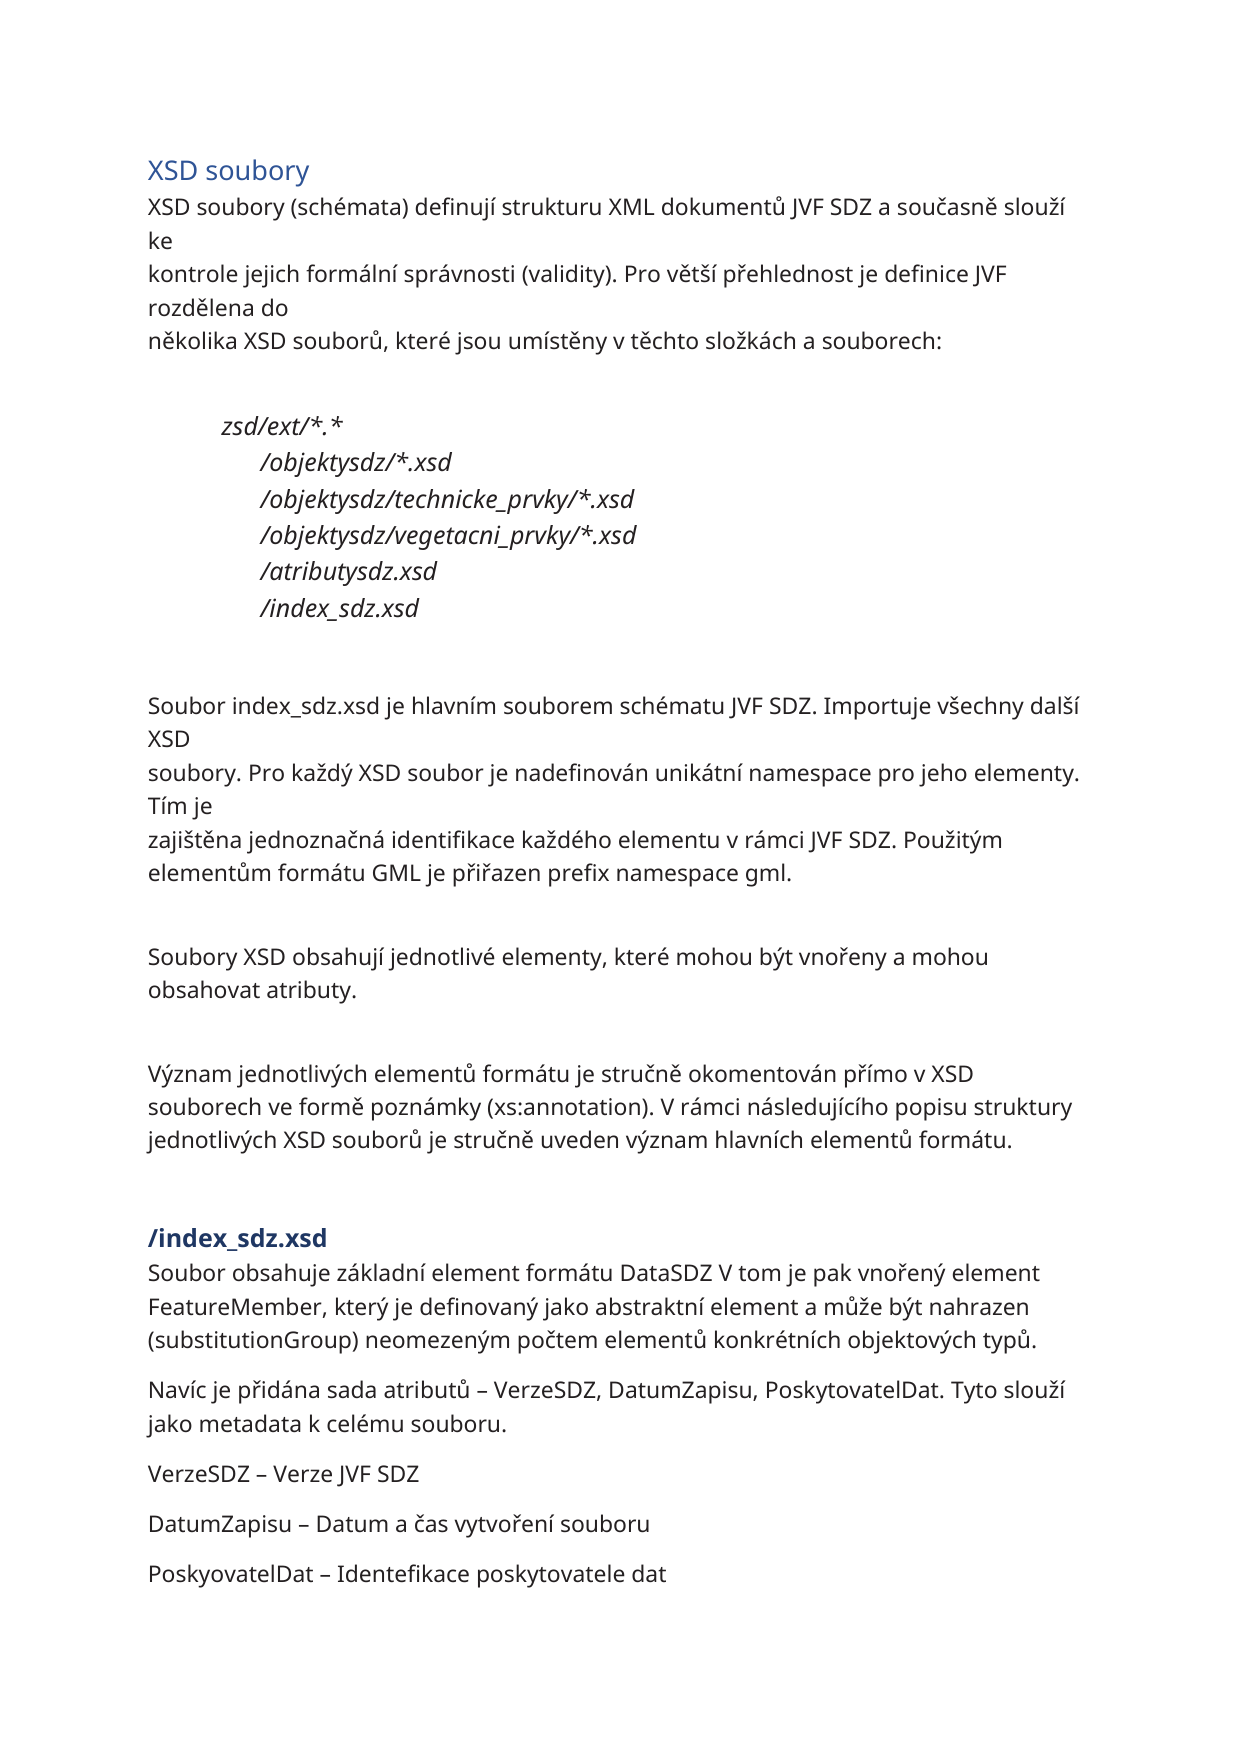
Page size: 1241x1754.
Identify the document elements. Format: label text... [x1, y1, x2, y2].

text /index_sdz.xsd Soubor obsahuje základní element formátu DataSDZ V tom je pak vnořený element FeatureMember, který je definovaný jako abstraktní element a může být nahrazen (substitutionGroup) neomezeným počtem elementů konkrétních objektových typů. [148, 1221, 1093, 1356]
text PoskyovatelDat – Identefikace poskytovatele dat [148, 1558, 1093, 1589]
text Navíc je přidána sada atributů – VerzeSDZ, DatumZapisu, PoskytovatelDat. Tyto slouží jako metadata k celému souboru. [148, 1374, 1093, 1439]
text Soubory XSD obsahují jednotlivé elementy, které mohou být vnořeny a mohou obsahovat atributy. [148, 907, 1093, 1005]
text Soubor index_sdz.xsd je hlavním souborem schématu JVF SDZ. Importuje všechny další XSD soubory. Pro každý XSD soubor je nadefinován unikátní namespace pro jeho elementy. Tím je zajištěna jednoznačná identifikace každého elementu v rámci JVF SDZ. Použitým elementům formátu GML je přiřazen prefix namespace gml. [148, 690, 1093, 888]
text Význam jednotlivých elementů formátu je stručně okomentován přímo v XSD souborech ve formě poznámky (xs:annotation). V rámci následujícího popisu struktury jednotlivých XSD souborů je stručně uveden význam hlavních elementů formátu. [148, 1024, 1093, 1156]
subtitle XSD soubory [148, 152, 1093, 189]
text VerzeSDZ – Verze JVF SDZ [148, 1458, 1093, 1489]
text zsd/ext/*.* /objektysdz/*.xsd /objektysdz/technicke_prvky/*.xsd /objektysdz/vegetacni_prvky/*.xsd /atributysdz.xsd /index_sdz.xsd [221, 375, 1093, 624]
text XSD soubory (schémata) definují strukturu XML dokumentů JVF SDZ a současně slouží ke kontrole jejich formální správnosti (validity). Pro větší přehlednost je definice JVF rozdělena do několika XSD souborů, které jsou umístěny v těchto složkách a souborech: [148, 191, 1093, 356]
text DatumZapisu – Datum a čas vytvoření souboru [148, 1508, 1093, 1539]
